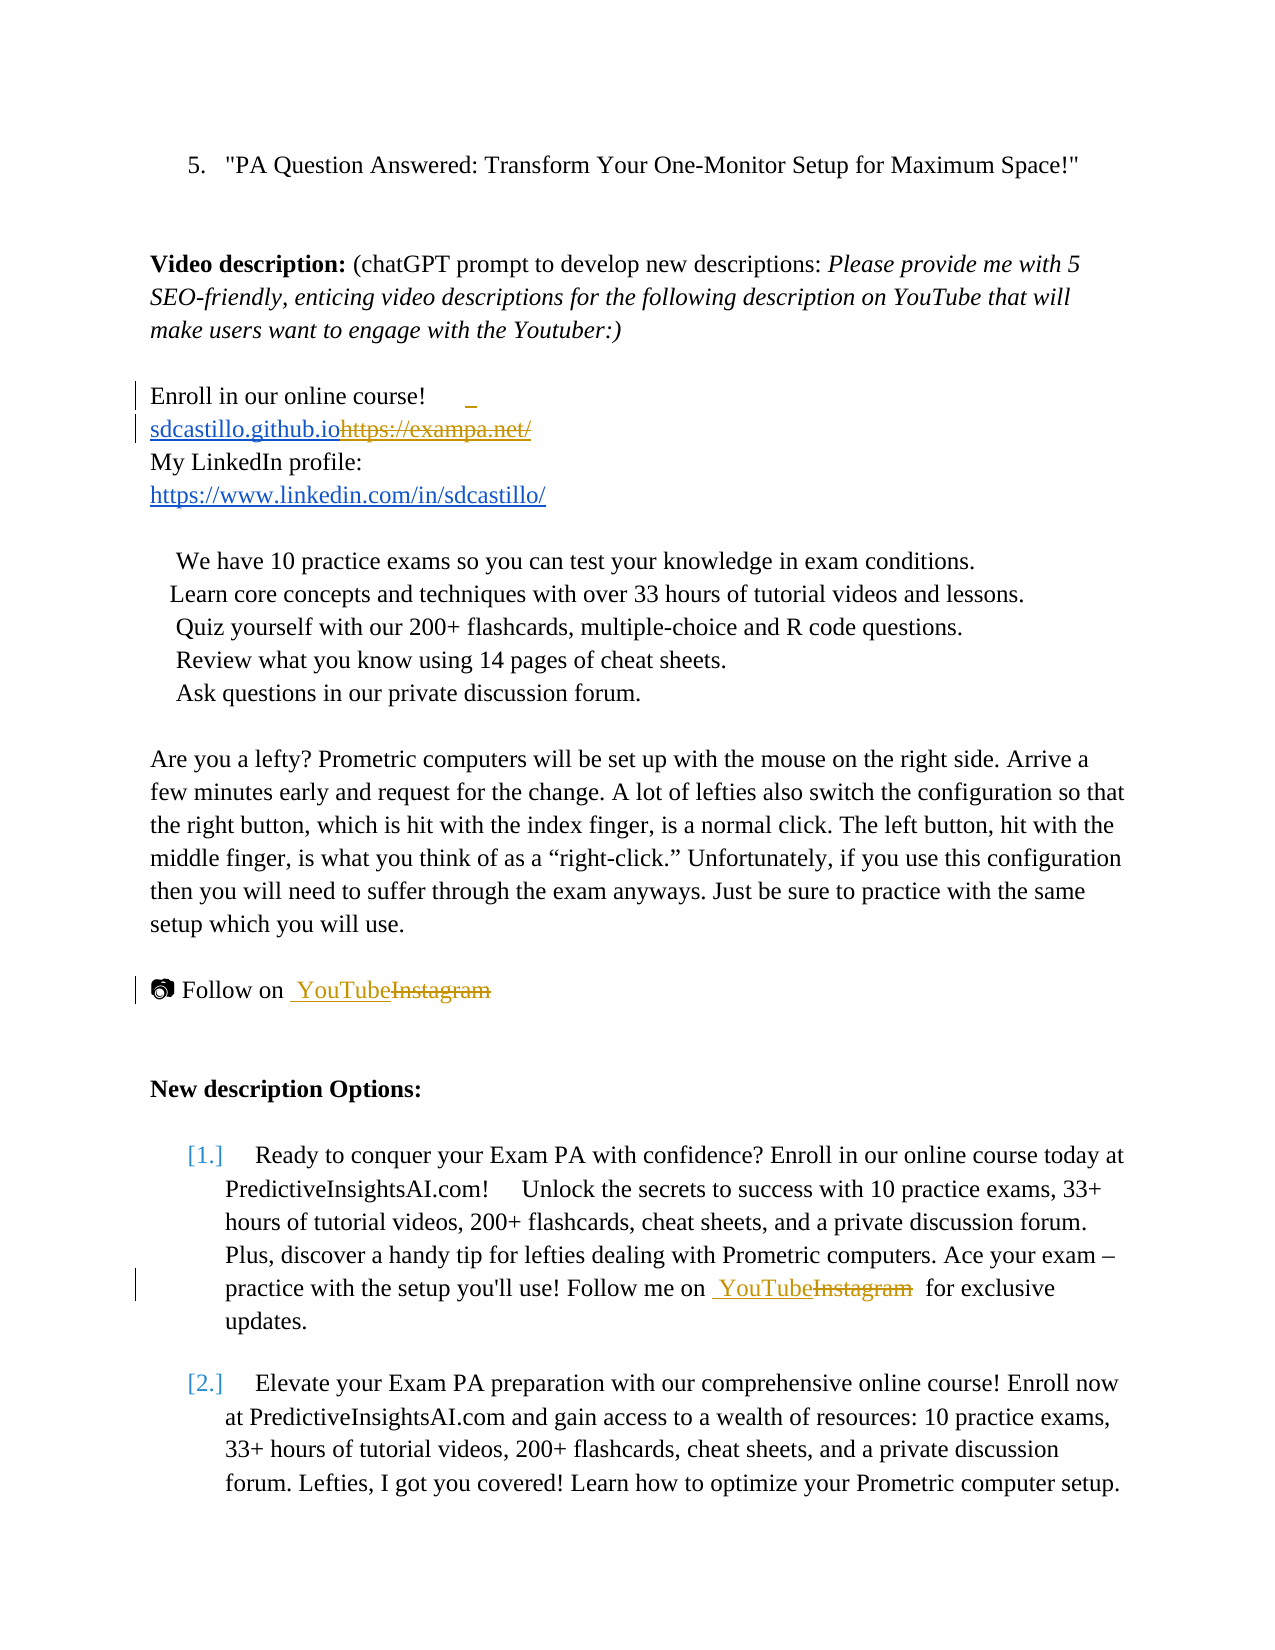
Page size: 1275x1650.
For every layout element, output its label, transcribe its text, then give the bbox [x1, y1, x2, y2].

text Enroll in our online course! 💥 [150, 381, 1125, 410]
text Are you a lefty? Prometric computers will be set up with the mouse on the right side. Arrive a few minutes early and request for the change. A lot of lefties also switch the configuration so that the right button, which is hit with the index finger, is a normal click. The left button, hit with the middle finger, is what you think of as a “right-click.” Unfortunately, if you use this configuration then you will need to suffer through the exam anyways. Just be sure to practice with the same setup which you will use. [150, 744, 1125, 938]
list 🚀 Ready to conquer your Exam PA with confidence? Enroll in our online course today at PredictiveInsightsAI.com! 💡 Unlock the secrets to success with 10 practice exams, 33+ hours of tutorial videos, 200+ flashcards, cheat sheets, and a private discussion forum. Plus, discover a handy tip for lefties dealing with Prometric computers. Ace your exam – practice with the setup you'll use! Follow me on YouTube for exclusive updates. [187, 1141, 1125, 1365]
list "PA Question Answered: Transform Your One-Monitor Setup for Maximum Space!" [187, 150, 1125, 179]
text ✅ Quiz yourself with our 200+ flashcards, multiple-choice and R code questions. [150, 612, 1125, 641]
text New description Options: [150, 1074, 1125, 1103]
text My LinkedIn profile: [150, 447, 1125, 476]
text https://www.linkedin.com/in/sdcastillo/ [150, 480, 1125, 509]
list 🌐 Elevate your Exam PA preparation with our comprehensive online course! Enroll now at PredictiveInsightsAI.com and gain access to a wealth of resources: 10 practice exams, 33+ hours of tutorial videos, 200+ flashcards, cheat sheets, and a private discussion forum. Lefties, I got you covered! Learn how to optimize your Prometric computer setup. [187, 1368, 1125, 1496]
text ✅ Review what you know using 14 pages of cheat sheets. [150, 645, 1125, 674]
text 📷 Follow on YouTube [150, 976, 1125, 1004]
text sdcastillo.github.io [150, 414, 1125, 443]
text ✅Learn core concepts and techniques with over 33 hours of tutorial videos and lessons. [150, 579, 1125, 608]
text ✅ Ask questions in our private discussion forum. [150, 678, 1125, 707]
text ✅ We have 10 practice exams so you can test your knowledge in exam conditions. [150, 546, 1125, 575]
text Video description: (chatGPT prompt to develop new descriptions: Please provide me with 5 SEO-friendly, enticing video descriptions for the following description on YouTube that will make users want to engage with the Youtuber:) [150, 249, 1125, 344]
